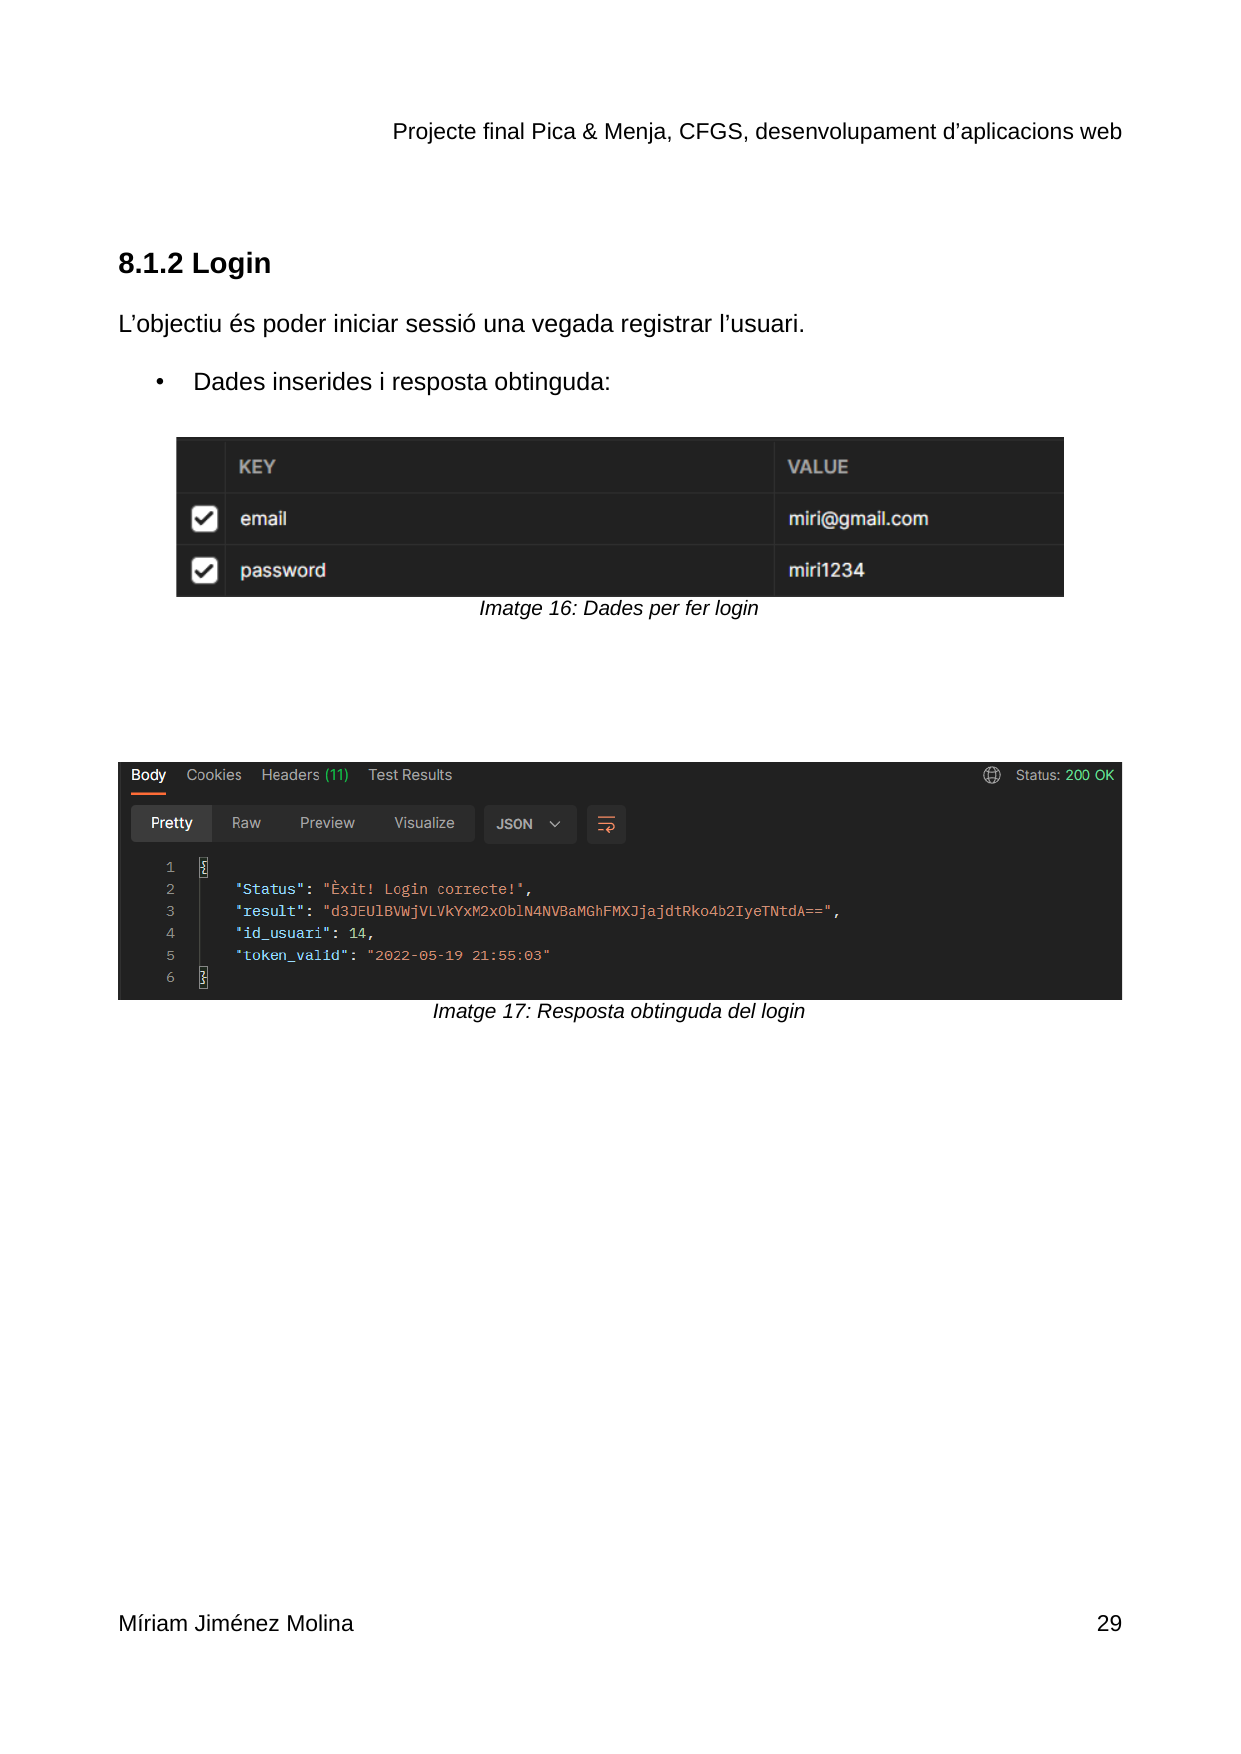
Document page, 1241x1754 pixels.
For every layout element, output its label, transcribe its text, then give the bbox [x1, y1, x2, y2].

list Dades inserides i resposta obtinguda: [156, 367, 1122, 396]
text Imatge 17: Resposta obtinguda del login [118, 1000, 1122, 1023]
text L’objectiu és poder iniciar sessió una vegada registrar l’usuari. [118, 309, 1122, 338]
text Imatge 16: Dades per fer login [176, 597, 1064, 620]
picture [118, 762, 1123, 1000]
subtitle 8.1.2 Login [118, 246, 1122, 280]
picture [176, 437, 1064, 597]
